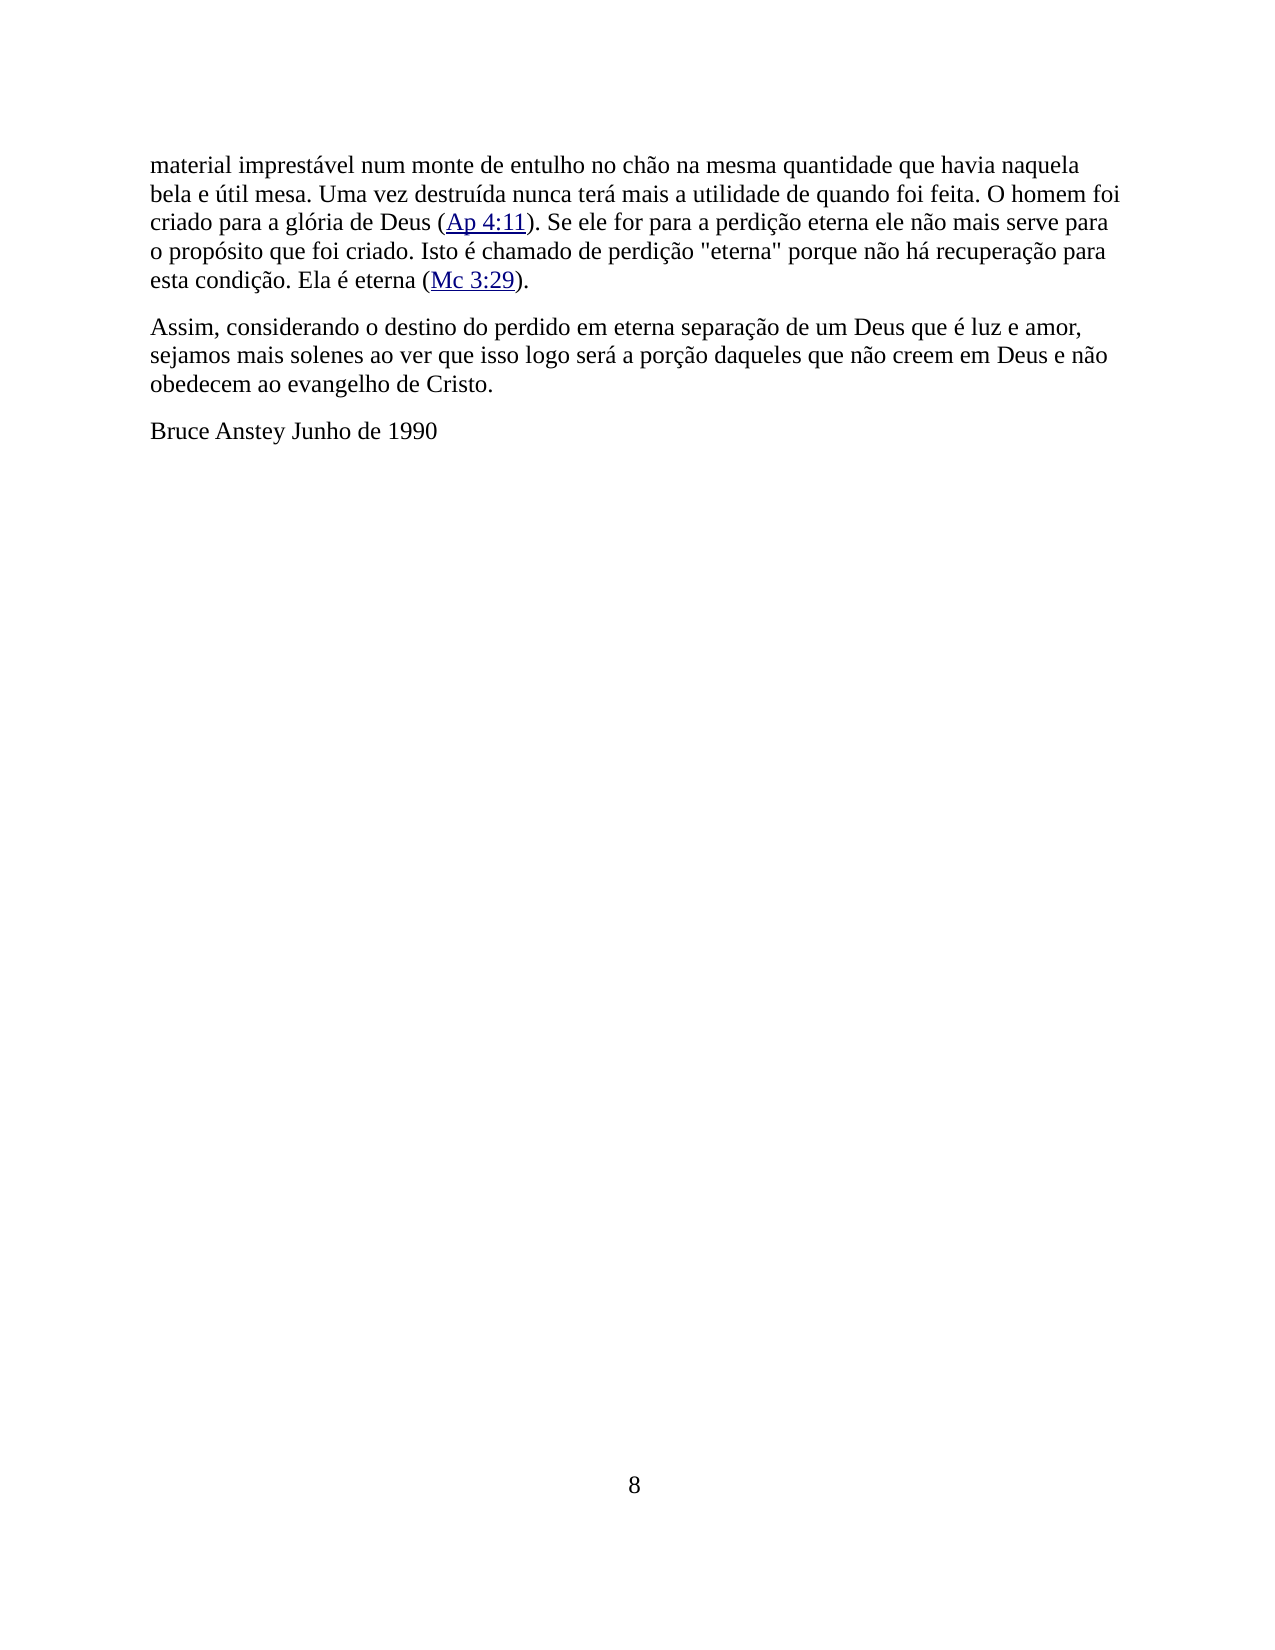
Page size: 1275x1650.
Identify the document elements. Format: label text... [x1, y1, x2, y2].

text Assim, considerando o destino do perdido em eterna separação de um Deus que é luz e amor, sejamos mais solenes ao ver que isso logo será a porção daqueles que não creem em Deus e não obedecem ao evangelho de Cristo. [150, 312, 1125, 398]
text material imprestável num monte de entulho no chão na mesma quantidade que havia naquela bela e útil mesa. Uma vez destruída nunca terá mais a utilidade de quando foi feita. O homem foi criado para a glória de Deus (Ap 4:11). Se ele for para a perdição eterna ele não mais serve para o propósito que foi criado. Isto é chamado de perdição "eterna" porque não há recuperação para esta condição. Ela é eterna (Mc 3:29). [150, 150, 1125, 294]
text Bruce Anstey Junho de 1990 [150, 416, 1125, 444]
